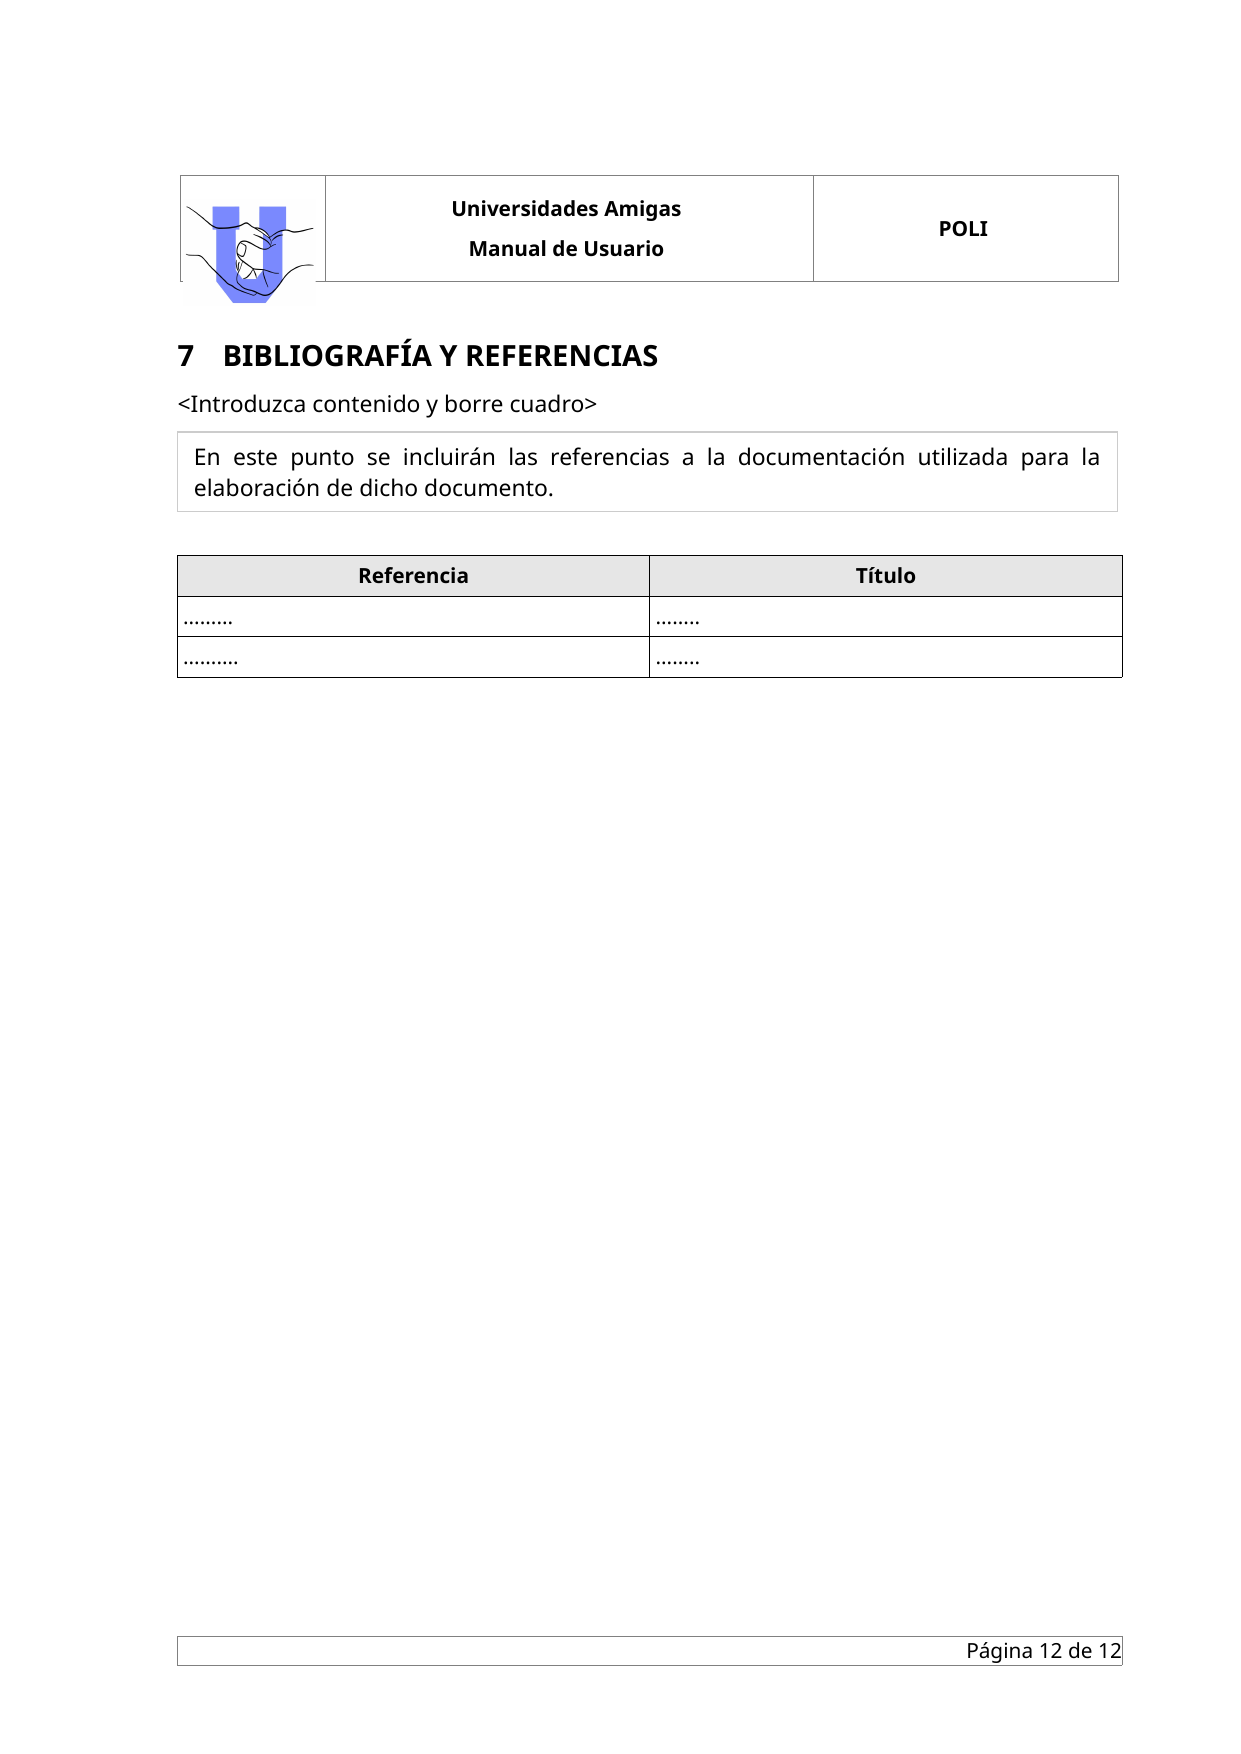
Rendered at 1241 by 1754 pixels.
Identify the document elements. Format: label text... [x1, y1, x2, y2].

table_cell .......... [178, 637, 649, 677]
table_header Referencia [178, 556, 649, 596]
text En este punto se incluirán las referencias a la documentación utilizada para la elaboración de dicho documento. [194, 440, 1101, 503]
table_cell ......... [178, 597, 649, 636]
text <Introduzca contenido y borre cuadro> [177, 388, 1122, 419]
table_cell ........ [650, 597, 1122, 636]
subtitle BIBLIOGRAFÍA Y REFERENCIAS [177, 335, 1122, 375]
table_header Título [650, 556, 1122, 596]
table_cell ........ [650, 637, 1122, 677]
